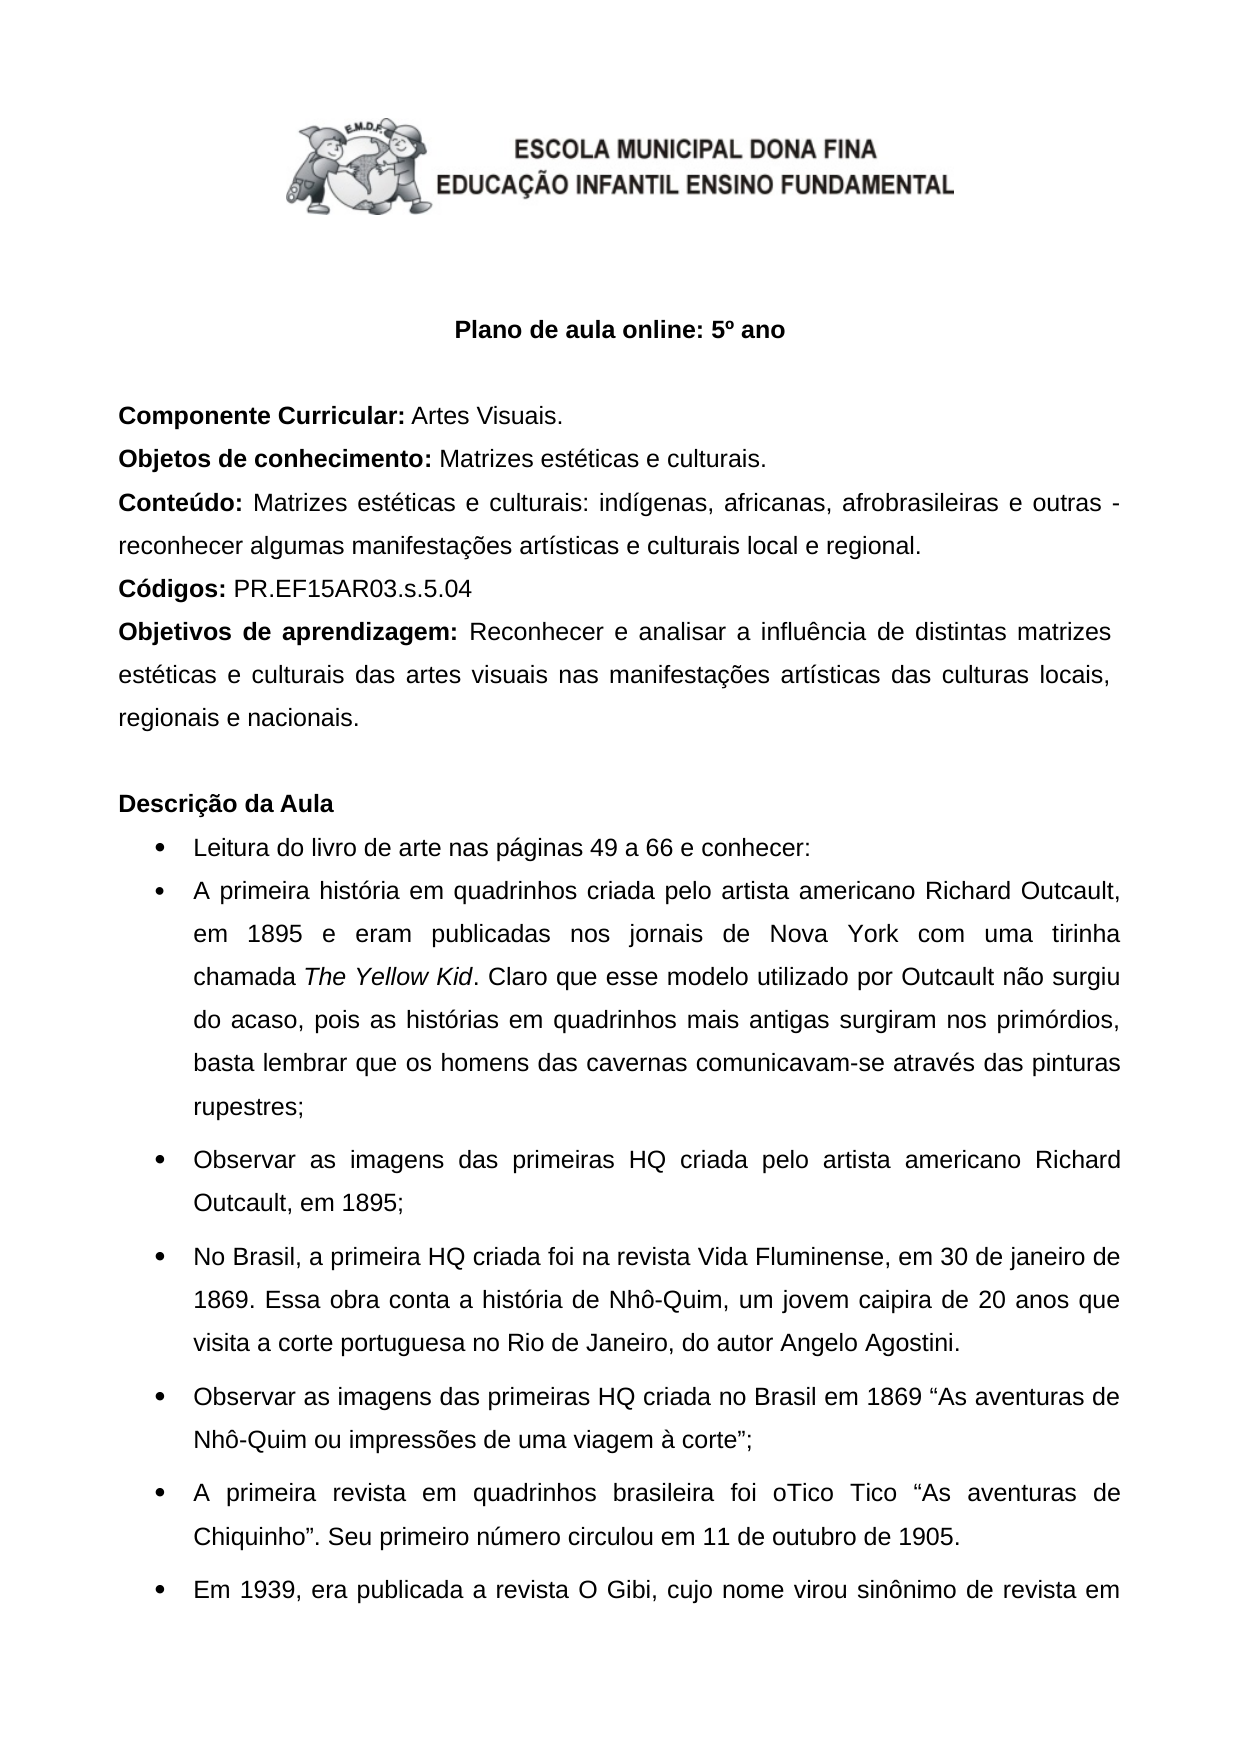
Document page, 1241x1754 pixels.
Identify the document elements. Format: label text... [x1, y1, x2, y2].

text Plano de aula online: 5º ano [118, 315, 1122, 344]
list A primeira história em quadrinhos criada pelo artista americano Richard Outcault, em 1895 e eram publicadas nos jornais de Nova York com uma tirinha chamada The Yellow Kid. Claro que esse modelo utilizado por Outcault não surgiu do acaso, pois as histórias em quadrinhos mais antigas surgiram nos primórdios, basta lembrar que os homens das cavernas comunicavam-se através das pinturas rupestres; [156, 876, 1122, 1120]
list Observar as imagens das primeiras HQ criada pelo artista americano Richard Outcault, em 1895; [156, 1145, 1122, 1217]
text Objetos de conhecimento: Matrizes estéticas e culturais. [118, 444, 1122, 473]
list No Brasil, a primeira HQ criada foi na revista Vida Fluminense, em 30 de janeiro de 1869. Essa obra conta a história de Nhô-Quim, um jovem caipira de 20 anos que visita a corte portuguesa no Rio de Janeiro, do autor Angelo Agostini. [156, 1242, 1122, 1357]
list A primeira revista em quadrinhos brasileira foi oTico Tico “As aventuras de Chiquinho”. Seu primeiro número circulou em 11 de outubro de 1905. [156, 1478, 1122, 1550]
list Em 1939, era publicada a revista O Gibi, cujo nome virou sinônimo de revista em [156, 1575, 1122, 1604]
list Observar as imagens das primeiras HQ criada no Brasil em 1869 “As aventuras de Nhô-Quim ou impressões de uma viagem à corte”; [156, 1382, 1122, 1454]
text Objetivos de aprendizagem: Reconhecer e analisar a influência de distintas matrizes estéticas e culturais das artes visuais nas manifestações artísticas das culturas locais, regionais e nacionais. [118, 617, 1113, 732]
text Conteúdo: Matrizes estéticas e culturais: indígenas, africanas, afrobrasileiras e outras - reconhecer algumas manifestações artísticas e culturais local e regional. [118, 488, 1122, 559]
text Descrição da Aula [118, 789, 1113, 818]
list Leitura do livro de arte nas páginas 49 a 66 e conhecer: [156, 833, 1122, 861]
text Componente Curricular: Artes Visuais. [118, 401, 1122, 430]
text Códigos: PR.EF15AR03.s.5.04 [118, 574, 1122, 603]
